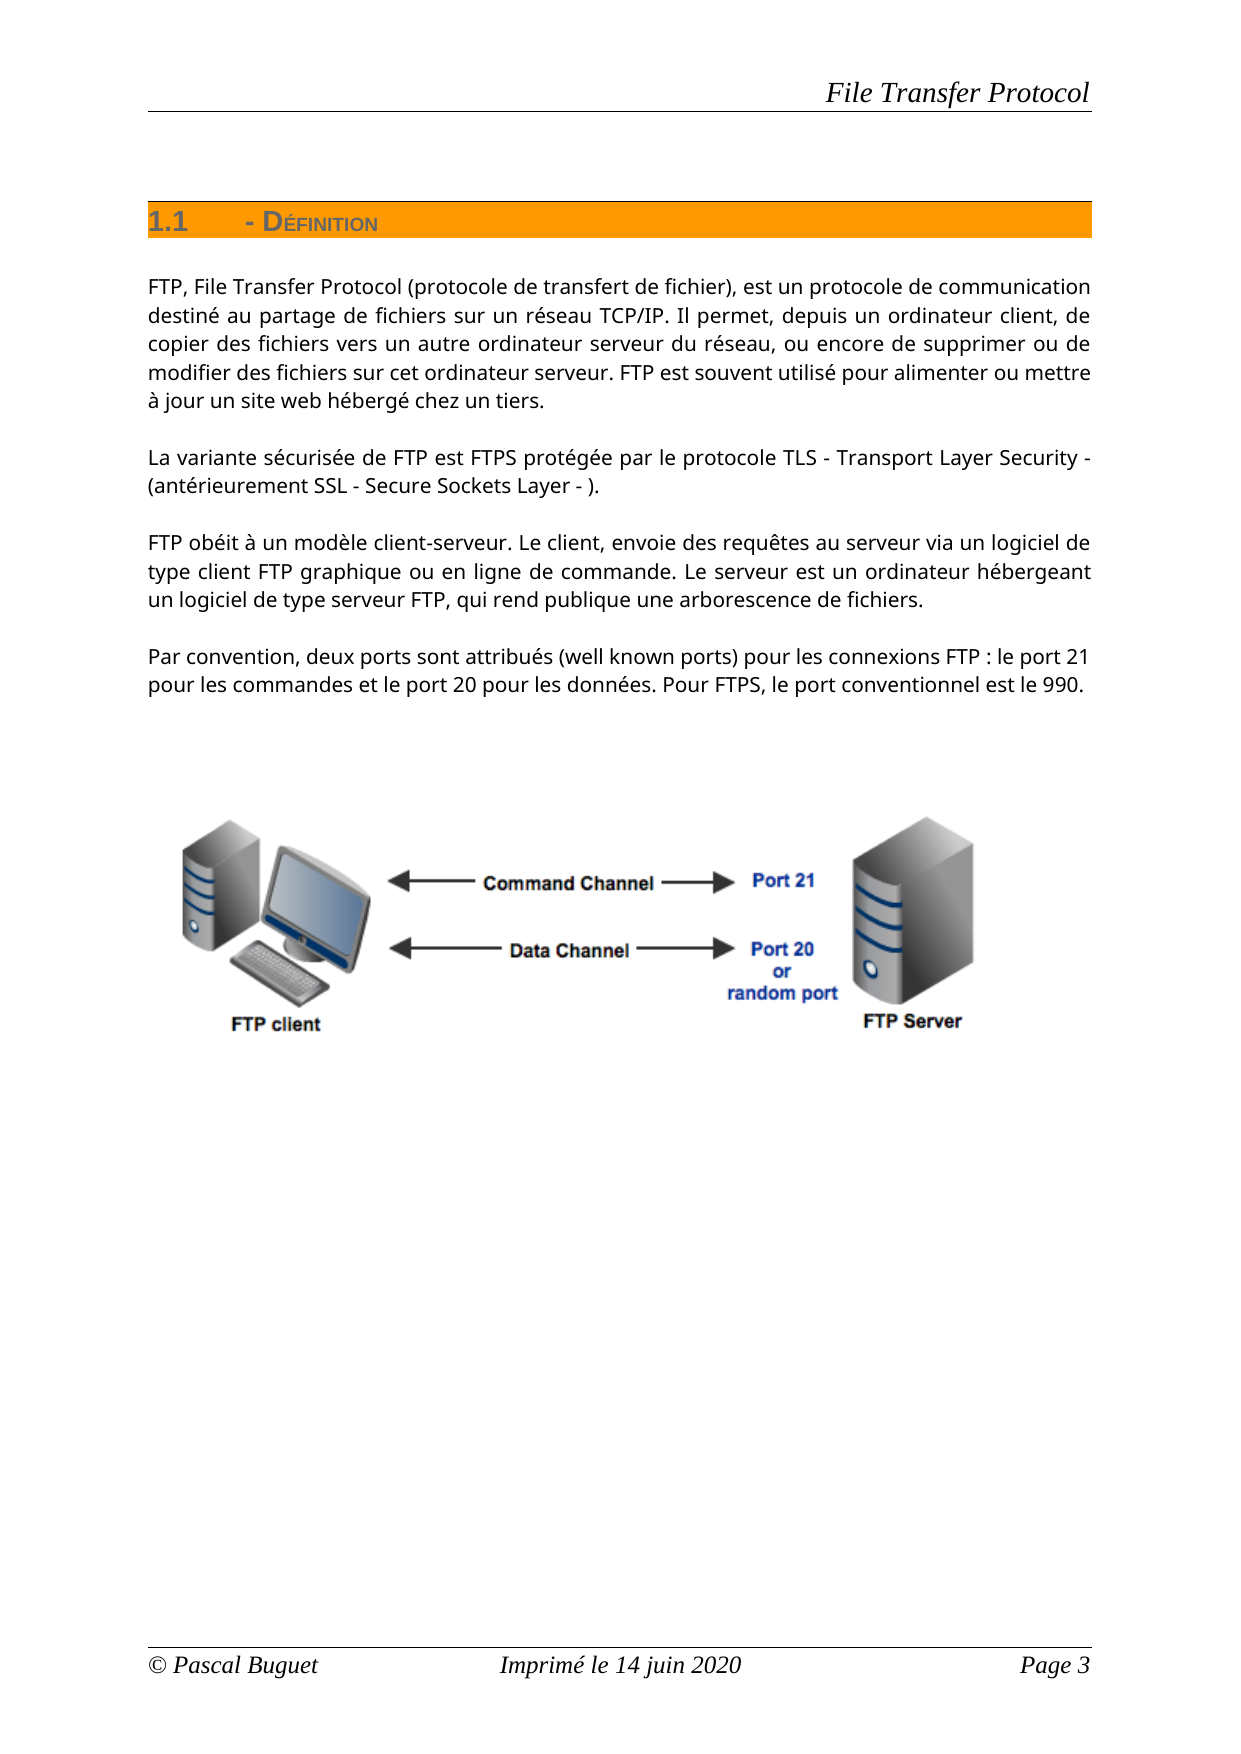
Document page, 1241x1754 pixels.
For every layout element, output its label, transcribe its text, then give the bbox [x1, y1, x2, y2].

subtitle - Définition [148, 202, 1092, 238]
text FTP, File Transfer Protocol (protocole de transfert de fichier), est un protocole de communication destiné au partage de fichiers sur un réseau TCP/IP. Il permet, depuis un ordinateur client, de copier des fichiers vers un autre ordinateur serveur du réseau, ou encore de supprimer ou de modifier des fichiers sur cet ordinateur serveur. FTP est souvent utilisé pour alimenter ou mettre à jour un site web hébergé chez un tiers. [148, 272, 1092, 415]
text La variante sécurisée de FTP est FTPS protégée par le protocole TLS - Transport Layer Security - (antérieurement SSL - Secure Sockets Layer - ). [148, 443, 1092, 500]
text FTP obéit à un modèle client-serveur. Le client, envoie des requêtes au serveur via un logiciel de type client FTP graphique ou en ligne de commande. Le serveur est un ordinateur hébergeant un logiciel de type serveur FTP, qui rend publique une arborescence de fichiers. [148, 528, 1092, 614]
text Par convention, deux ports sont attribués (well known ports) pour les connexions FTP : le port 21 pour les commandes et le port 20 pour les données. Pour FTPS, le port conventionnel est le 990. [148, 642, 1092, 699]
picture [147, 784, 984, 1061]
